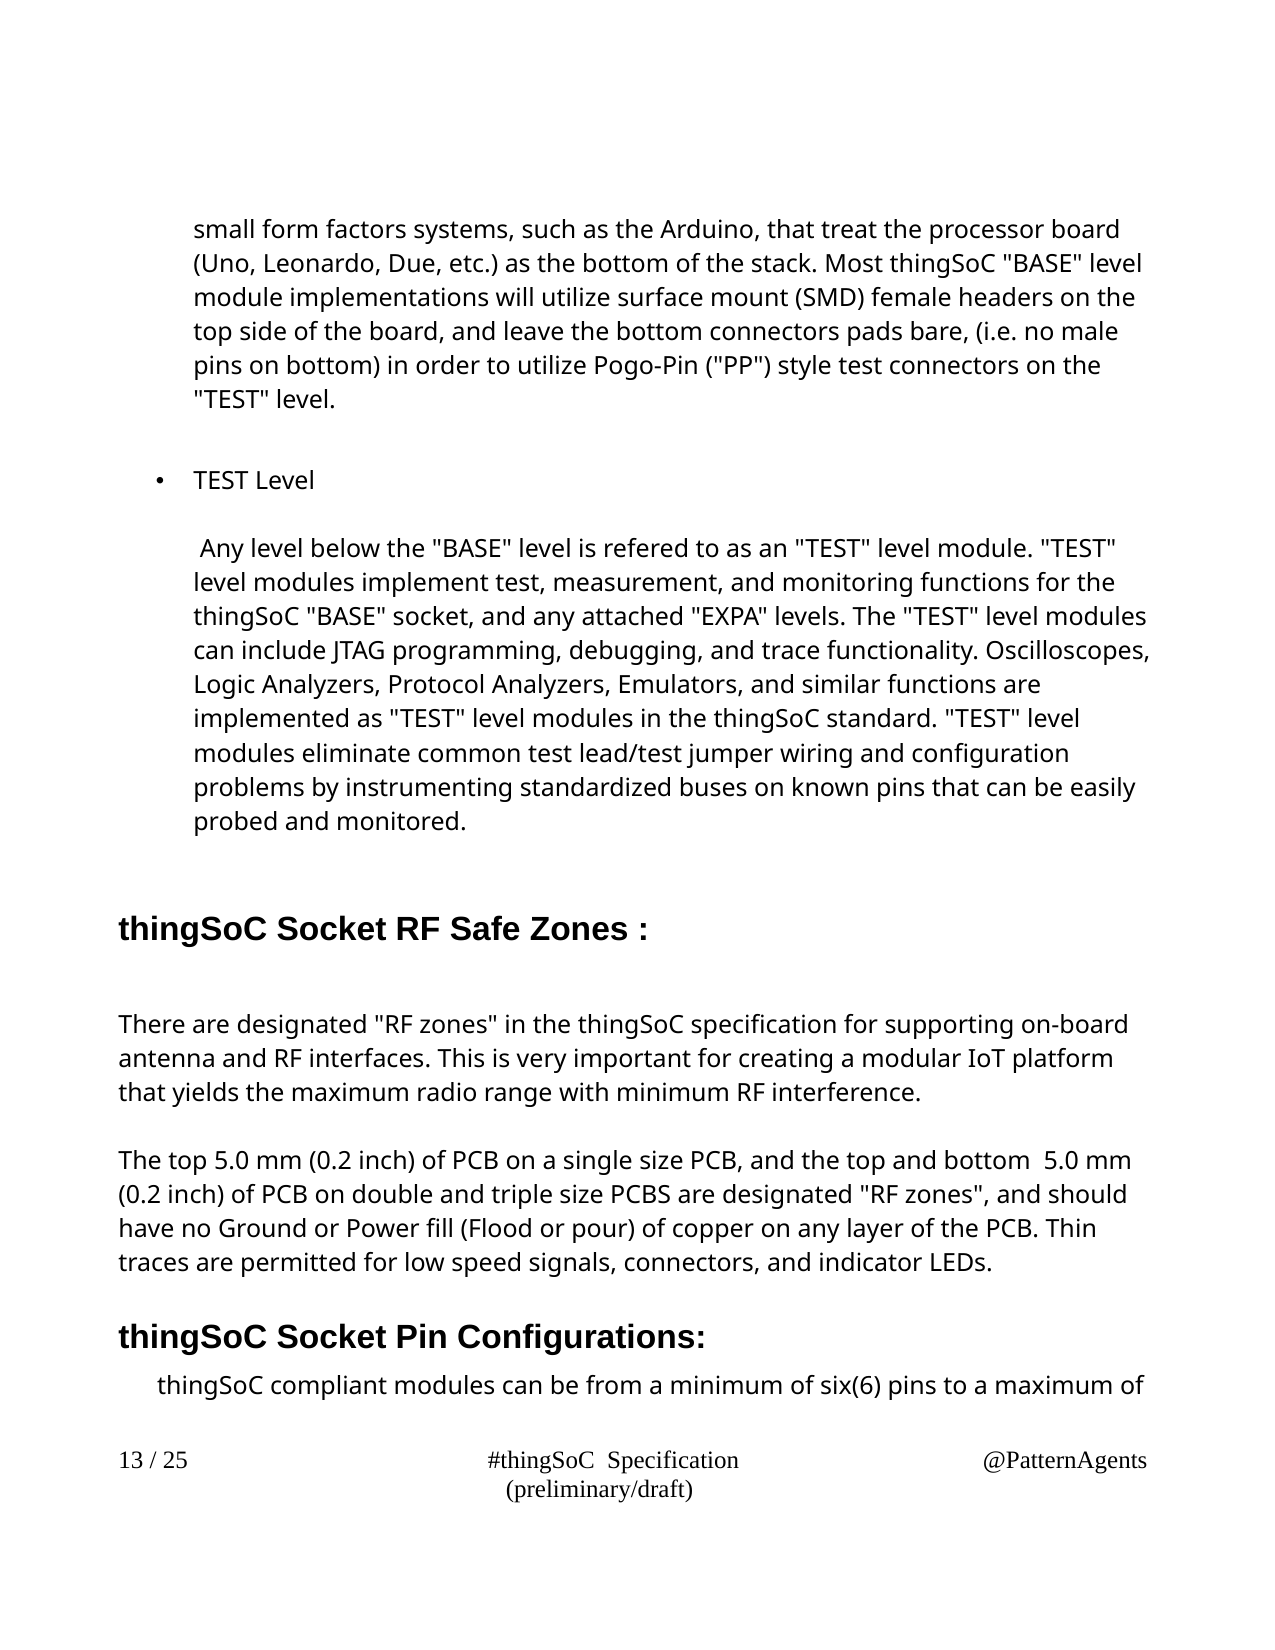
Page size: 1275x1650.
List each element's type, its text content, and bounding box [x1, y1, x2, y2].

text thingSoC compliant modules can be from a minimum of six(6) pins to a maximum of [118, 1368, 1157, 1402]
text There are designated "RF zones" in the thingSoC specification for supporting on-board antenna and RF interfaces. This is very important for creating a modular IoT platform that yields the maximum radio range with minimum RF interference. The top 5.0 mm (0.2 inch) of PCB on a single size PCB, and the top and bottom 5.0 mm (0.2 inch) of PCB on double and triple size PCBS are designated "RF zones", and should have no Ground or Power fill (Flood or pour) of copper on any layer of the PCB. Thin traces are permitted for low speed signals, connectors, and indicator LEDs. [118, 1007, 1157, 1279]
subtitle thingSoC Socket Pin Configurations: [118, 1317, 1157, 1355]
list TEST Level Any level below the "BASE" level is refered to as an "TEST" level module. "TEST" level modules implement test, measurement, and monitoring functions for the thingSoC "BASE" socket, and any attached "EXPA" levels. The "TEST" level modules can include JTAG programming, debugging, and trace functionality. Oscilloscopes, Logic Analyzers, Protocol Analyzers, Emulators, and similar functions are implemented as "TEST" level modules in the thingSoC standard. "TEST" level modules eliminate common test lead/test jumper wiring and configuration problems by instrumenting standardized buses on known pins that can be easily probed and monitored. [156, 463, 1157, 871]
list small form factors systems, such as the Arduino, that treat the processor board (Uno, Leonardo, Due, etc.) as the bottom of the stack. Most thingSoC "BASE" level module implementations will utilize surface mount (SMD) female headers on the top side of the board, and leave the bottom connectors pads bare, (i.e. no male pins on bottom) in order to utilize Pogo-Pin ("PP") style test connectors on the "TEST" level. [156, 212, 1157, 450]
subtitle thingSoC Socket RF Safe Zones : [118, 909, 1157, 948]
